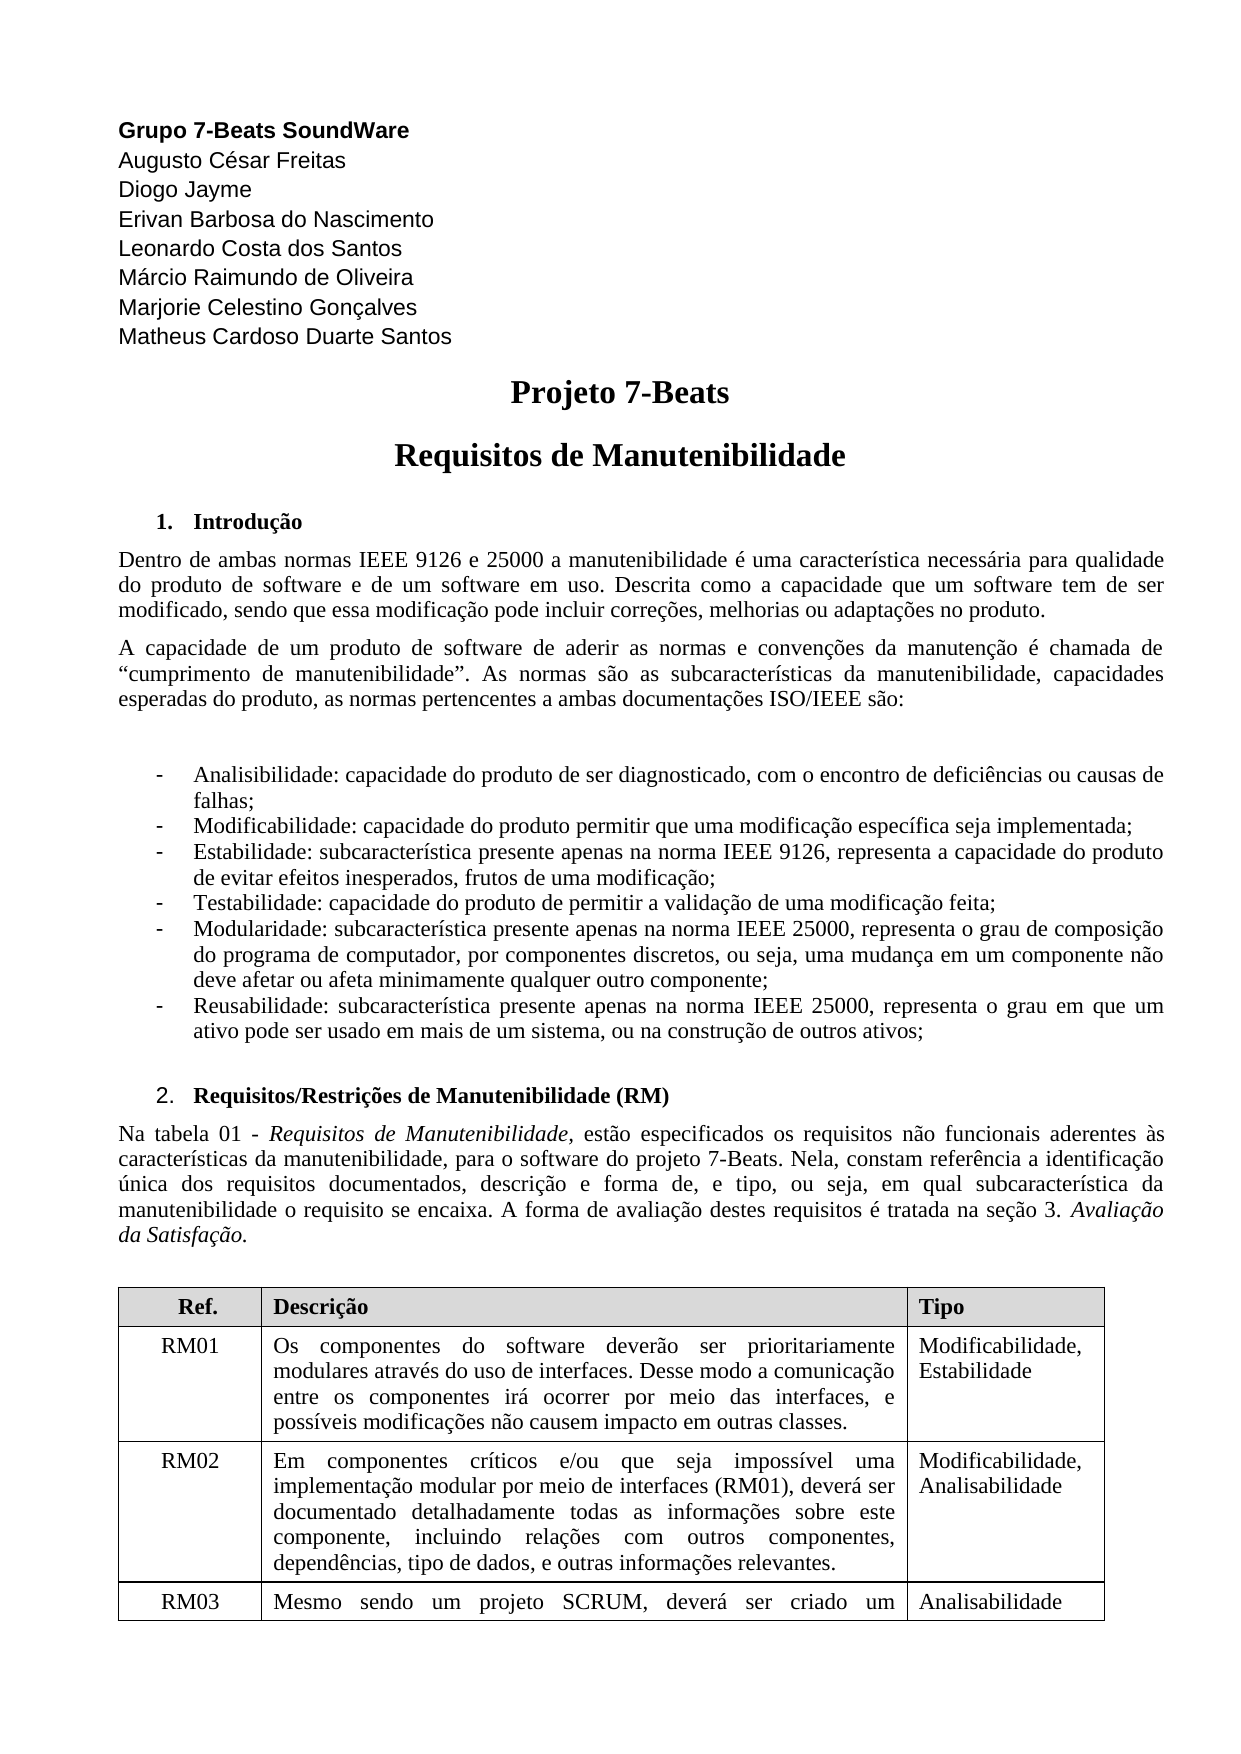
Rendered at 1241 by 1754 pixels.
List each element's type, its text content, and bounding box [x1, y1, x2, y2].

table_cell RM02 [119, 1442, 261, 1581]
table_header Tipo [908, 1288, 1104, 1326]
table_header Ref. [119, 1288, 261, 1326]
list Requisitos/Restrições de Manutenibilidade (RM) [156, 1082, 1166, 1108]
text Leonardo Costa dos Santos [118, 236, 1122, 261]
list Modificabilidade: capacidade do produto permitir que uma modificação específica seja implementada; [156, 813, 1166, 839]
text Augusto César Freitas [118, 147, 1122, 173]
table_cell Em componentes críticos e/ou que seja impossível uma implementação modular por meio de interfaces (RM01), deverá ser documentado detalhadamente todas as informações sobre este componente, incluindo relações com outros componentes, dependências, tipo de dados, e outras informações relevantes. [262, 1442, 907, 1581]
text Erivan Barbosa do Nascimento [118, 206, 1122, 232]
text Marjorie Celestino Gonçalves [118, 294, 1122, 320]
table_cell RM03 [119, 1583, 261, 1620]
list Analisibilidade: capacidade do produto de ser diagnosticado, com o encontro de deficiências ou causas de falhas; [156, 762, 1166, 813]
text Dentro de ambas normas IEEE 9126 e 25000 a manutenibilidade é uma característica necessária para qualidade do produto de software e de um software em uso. Descrita como a capacidade que um software tem de ser modificado, sendo que essa modificação pode incluir correções, melhorias ou adaptações no produto. [118, 547, 1166, 623]
text Grupo 7-Beats SoundWare [118, 118, 1122, 144]
list Reusabilidade: subcaracterística presente apenas na norma IEEE 25000, representa o grau em que um ativo pode ser usado em mais de um sistema, ou na construção de outros ativos; [156, 992, 1166, 1043]
text A capacidade de um produto de software de aderir as normas e convenções da manutenção é chamada de “cumprimento de manutenibilidade”. As normas são as subcaracterísticas da manutenibilidade, capacidades esperadas do produto, as normas pertencentes a ambas documentações ISO/IEEE são: [118, 635, 1166, 712]
text Diogo Jayme [118, 177, 1122, 202]
list Testabilidade: capacidade do produto de permitir a validação de uma modificação feita; [156, 890, 1166, 916]
table_header Descrição [262, 1288, 907, 1326]
text Na tabela 01 - Requisitos de Manutenibilidade, estão especificados os requisitos não funcionais aderentes às características da manutenibilidade, para o software do projeto 7-Beats. Nela, constam referência a identificação única dos requisitos documentados, descrição e forma de, e tipo, ou seja, em qual subcaracterística da manutenibilidade o requisito se encaixa. A forma de avaliação destes requisitos é tratada na seção 3. Avaliação da Satisfação. [118, 1121, 1166, 1248]
table_cell Modificabilidade, Analisabilidade [908, 1442, 1104, 1581]
list Introdução [156, 509, 1166, 534]
list Estabilidade: subcaracterística presente apenas na norma IEEE 9126, representa a capacidade do produto de evitar efeitos inesperados, frutos de uma modificação; [156, 839, 1166, 890]
subtitle Projeto 7-Beats [118, 374, 1122, 411]
subtitle Requisitos de Manutenibilidade [118, 437, 1122, 474]
list Modularidade: subcaracterística presente apenas na norma IEEE 25000, representa o grau de composição do programa de computador, por componentes discretos, ou seja, uma mudança em um componente não deve afetar ou afeta minimamente qualquer outro componente; [156, 916, 1166, 992]
text Márcio Raimundo de Oliveira [118, 265, 1122, 291]
text Matheus Cardoso Duarte Santos [118, 324, 1122, 349]
table_cell RM01 [119, 1327, 261, 1441]
table_cell Modificabilidade, Estabilidade [908, 1327, 1104, 1441]
table_cell Analisabilidade [908, 1583, 1104, 1620]
table_cell Os componentes do software deverão ser prioritariamente modulares através do uso de interfaces. Desse modo a comunicação entre os componentes irá ocorrer por meio das interfaces, e possíveis modificações não causem impacto em outras classes. [262, 1327, 907, 1441]
table_cell Mesmo sendo um projeto SCRUM, deverá ser criado um [262, 1583, 907, 1620]
